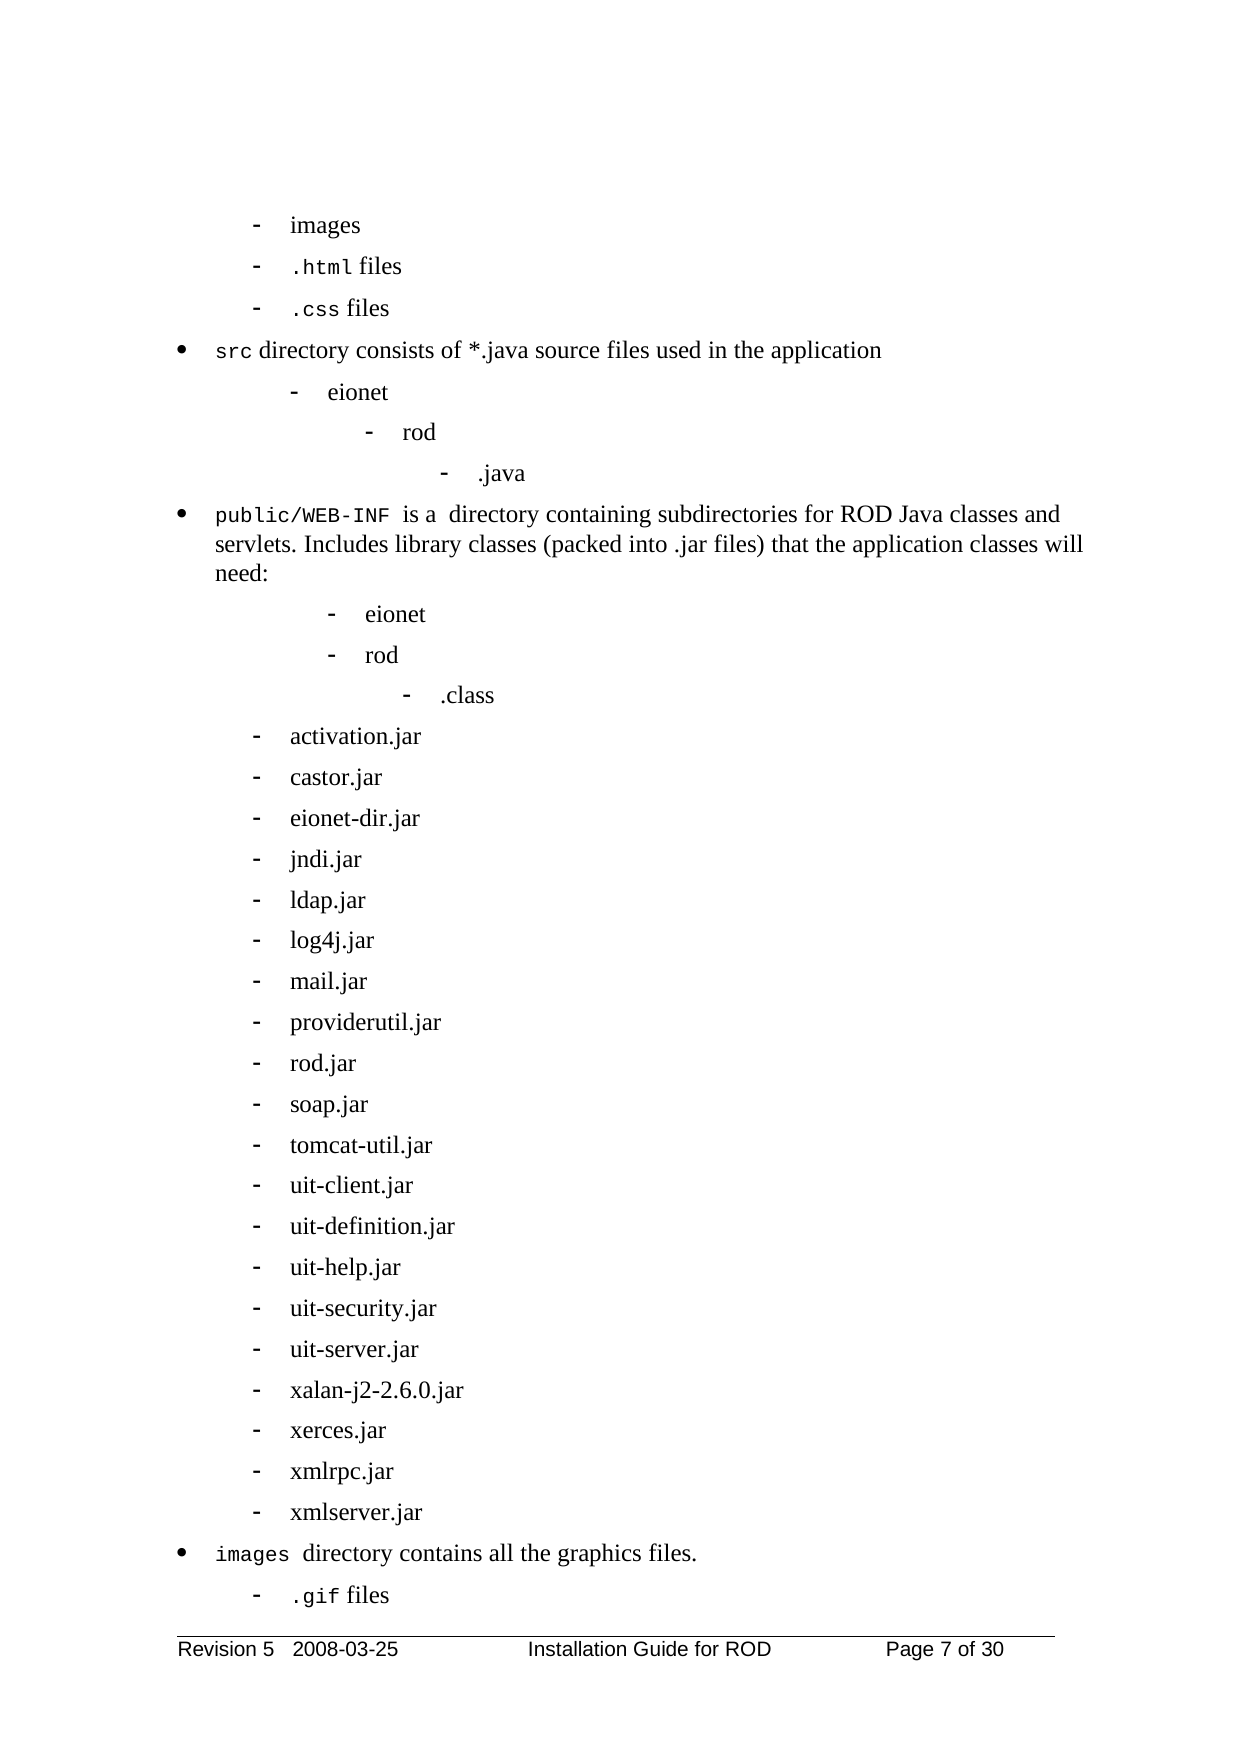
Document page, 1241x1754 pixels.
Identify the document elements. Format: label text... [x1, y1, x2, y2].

list eionet-dir.jar [252, 803, 1092, 832]
list uit-help.jar [252, 1252, 1092, 1281]
list .css files [252, 293, 1092, 323]
list castor.jar [252, 762, 1092, 791]
list soap.jar [252, 1089, 1092, 1118]
list rod [327, 639, 1092, 669]
list providerutil.jar [252, 1007, 1092, 1036]
list uit-client.jar [252, 1170, 1092, 1199]
list src directory consists of *.java source files used in the application [177, 334, 1092, 364]
list jndi.jar [252, 844, 1092, 873]
list rod [365, 417, 1092, 446]
list ldap.jar [252, 884, 1092, 914]
list images [252, 210, 1092, 239]
list uit-definition.jar [252, 1211, 1092, 1240]
list public/WEB-INF is a directory containing subdirectories for ROD Java classes and servlets. Includes library classes (packed into .jar files) that the application classes will need: [177, 499, 1092, 587]
list xmlserver.jar [252, 1497, 1092, 1526]
list xerces.jar [252, 1415, 1092, 1444]
list rod.jar [252, 1048, 1092, 1077]
list xalan-j2-2.6.0.jar [252, 1374, 1092, 1404]
list tomcat-util.jar [252, 1129, 1092, 1159]
list .html files [252, 251, 1092, 281]
list eionet [327, 599, 1092, 628]
list uit-security.jar [252, 1293, 1092, 1322]
list log4j.jar [252, 925, 1092, 954]
list .class [402, 680, 1092, 709]
list images directory contains all the graphics files. [177, 1538, 1092, 1568]
list mail.jar [252, 966, 1092, 995]
list uit-server.jar [252, 1334, 1092, 1363]
list .gif files [252, 1580, 1092, 1610]
list .java [440, 458, 1092, 487]
list activation.jar [252, 721, 1092, 750]
list xmlrpc.jar [252, 1456, 1092, 1485]
list eionet [290, 376, 1092, 405]
